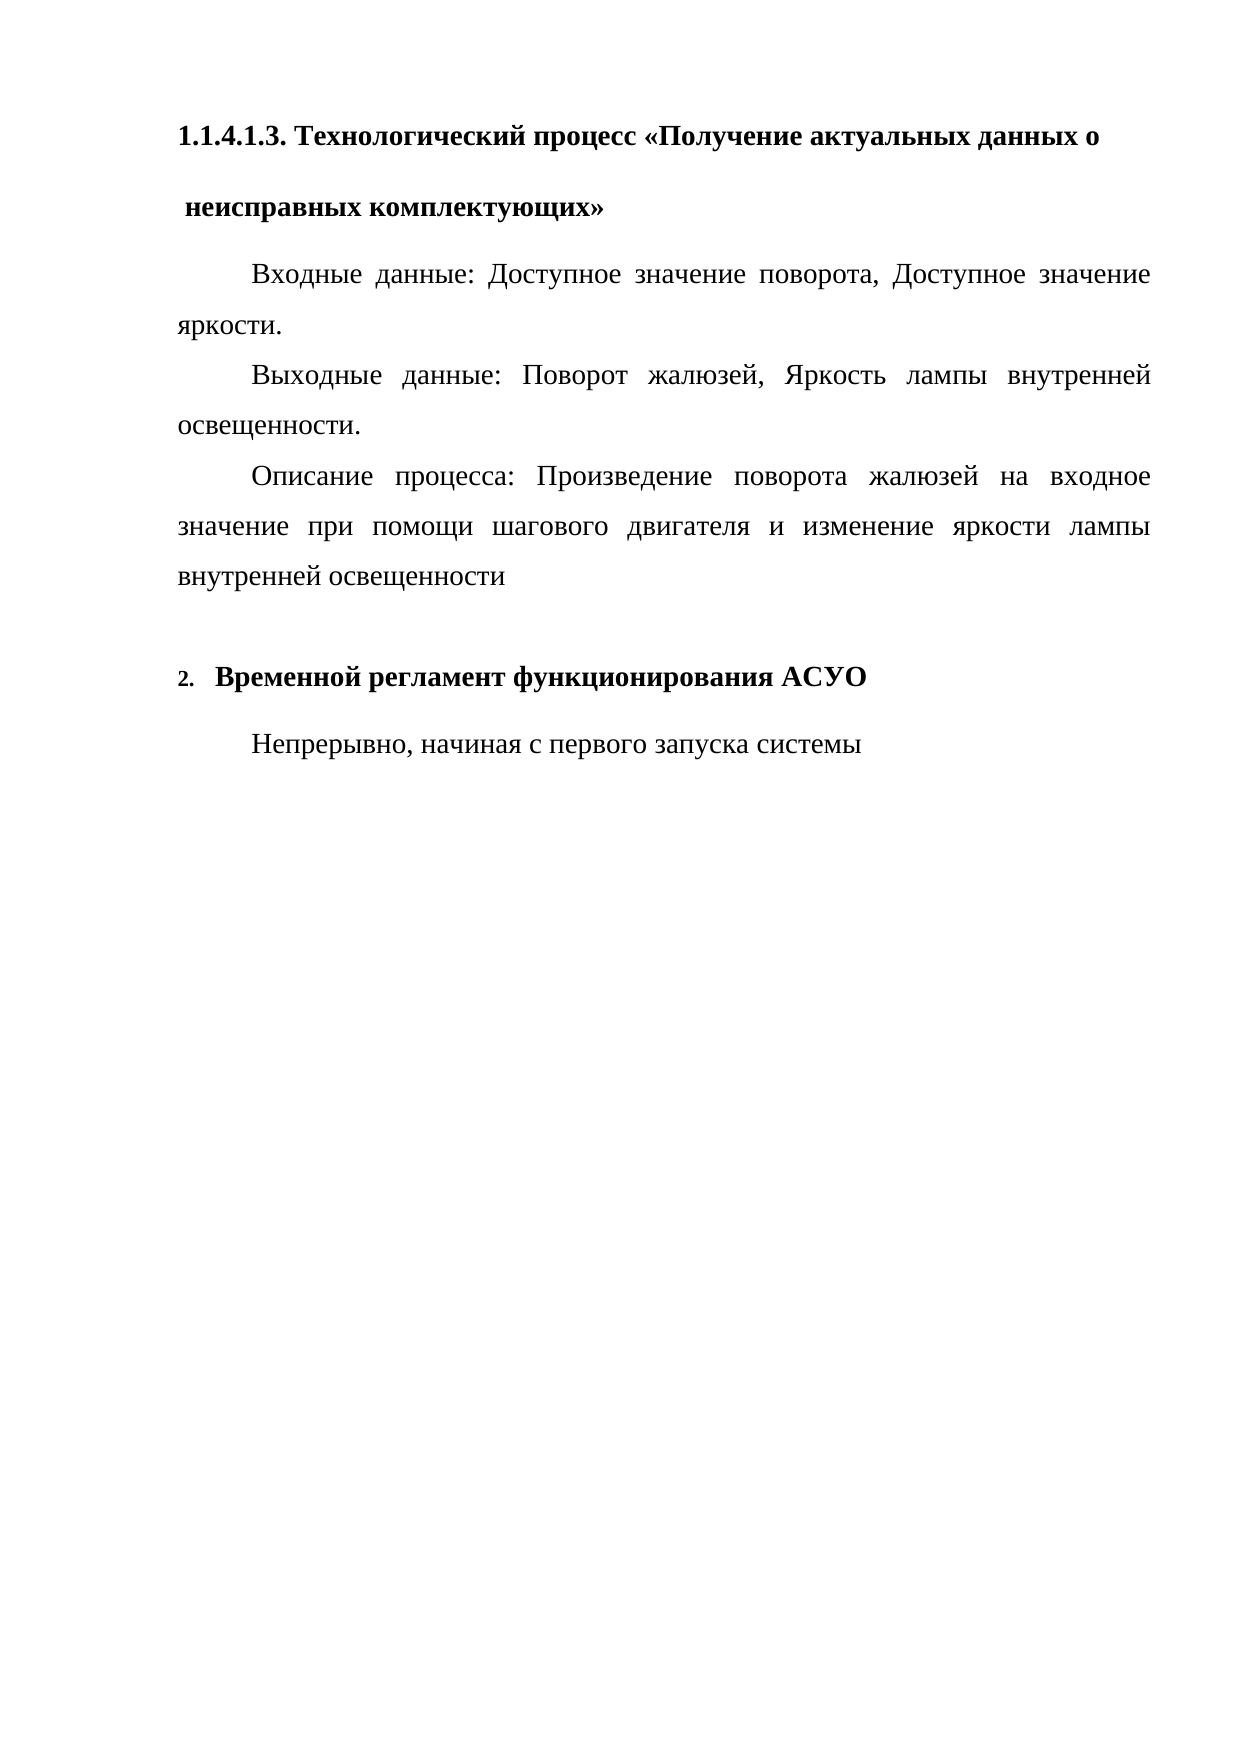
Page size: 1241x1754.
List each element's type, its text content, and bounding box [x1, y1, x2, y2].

text Входные данные: Доступное значение поворота, Доступное значение яркости. [177, 256, 1152, 340]
text Непрерывно, начиная с первого запуска системы [177, 726, 1152, 759]
text Описание процесса: Произведение поворота жалюзей на входное значение при помощи шагового двигателя и изменение яркости лампы внутренней освещенности [177, 458, 1152, 592]
subtitle 1.1.4.1.3. Технологический процесс «Получение актуальных данных о [177, 118, 1152, 152]
text Выходные данные: Поворот жалюзей, Яркость лампы внутренней освещенности. [177, 357, 1152, 441]
subtitle Временной регламент функционирования АСУО [177, 659, 1152, 692]
subtitle неисправных комплектующих» [177, 189, 1152, 223]
